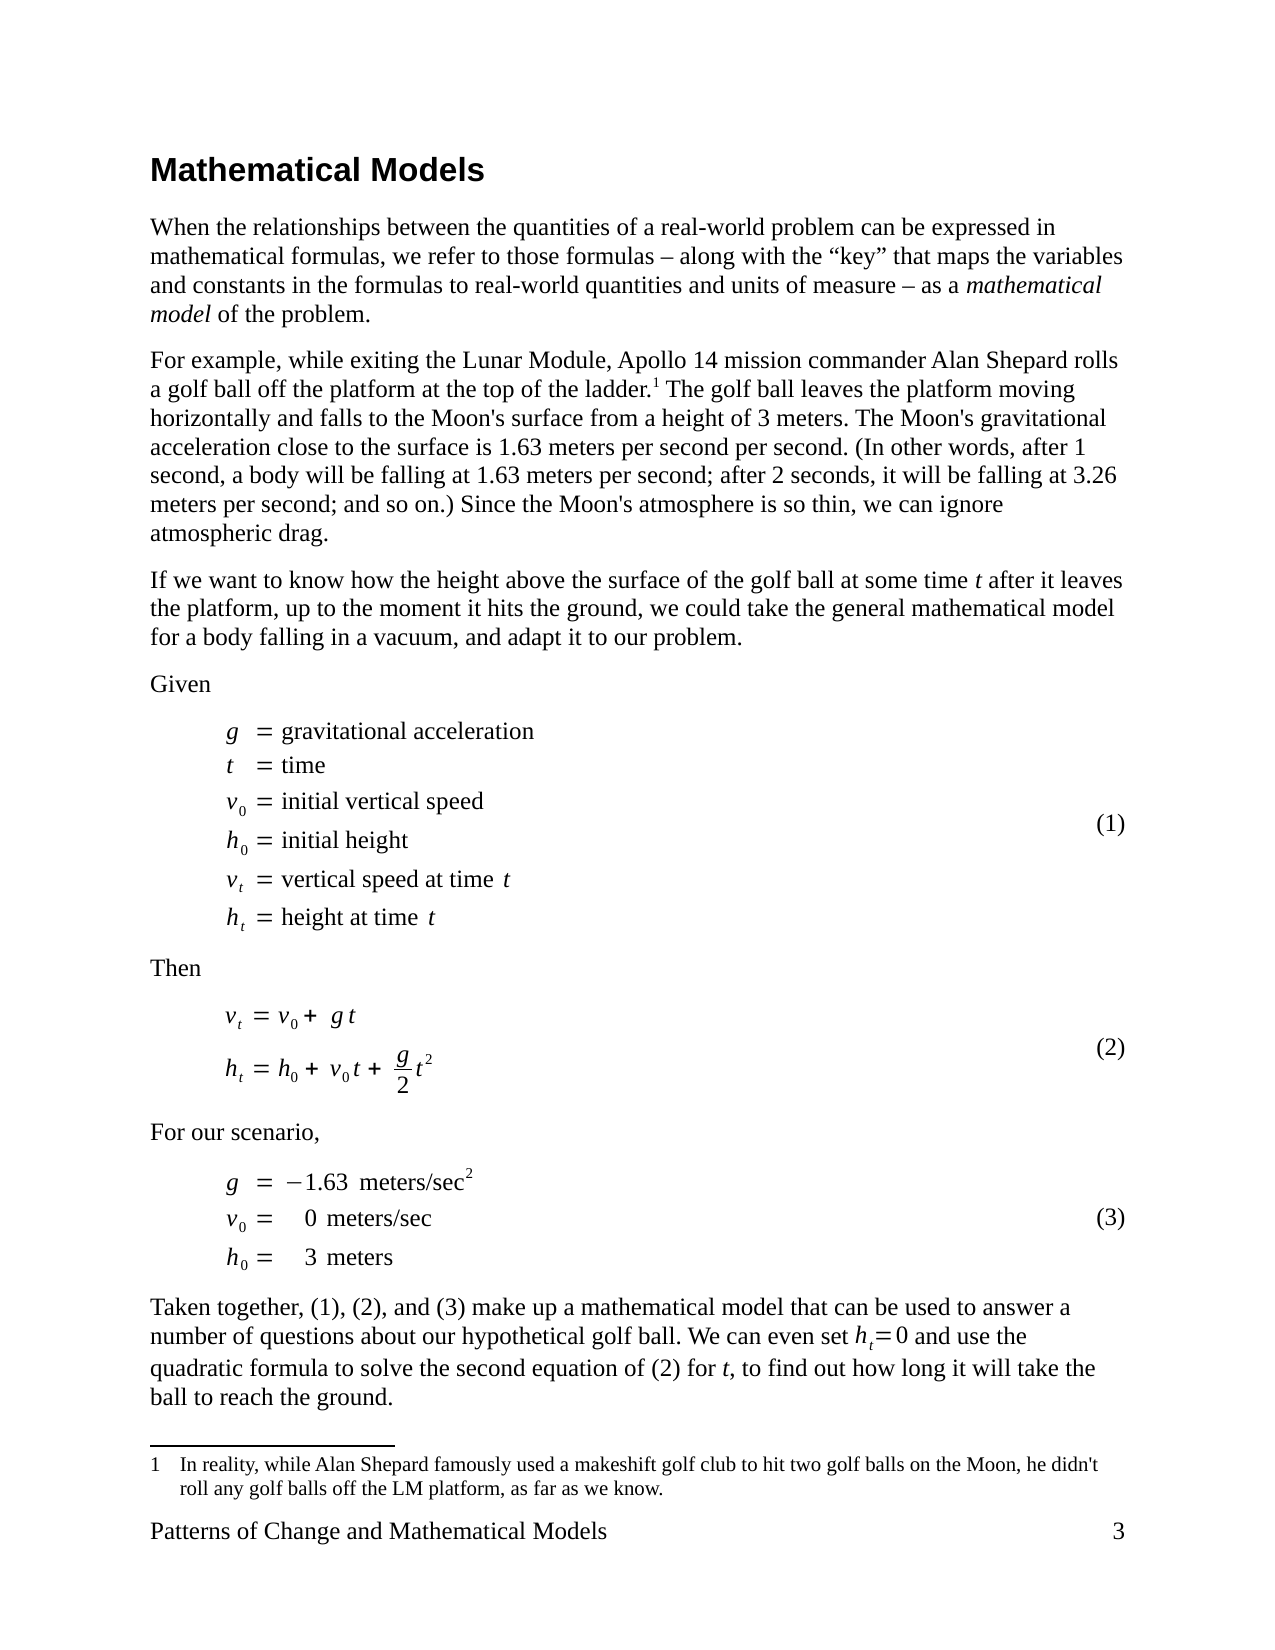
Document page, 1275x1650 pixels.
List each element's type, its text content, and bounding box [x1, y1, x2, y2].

text When the relationships between the quantities of a real-world problem can be expressed in mathematical formulas, we refer to those formulas – along with the “key” that maps the variables and constants in the formulas to real-world quantities and units of measure – as a mathematical model of the problem. [150, 212, 1125, 327]
text For our scenario, [150, 1117, 1125, 1146]
text Then [150, 953, 1125, 982]
text If we want to know how the height above the surface of the golf ball at some time t after it leaves the platform, up to the moment it hits the ground, we could take the general mathematical model for a body falling in a vacuum, and adapt it to our problem. [150, 565, 1125, 651]
table_header (1) [1017, 710, 1125, 953]
text Taken together, (1), (2), and (3) make up a mathematical model that can be used to answer a number of questions about our hypothetical golf ball. We can even set and use the quadratic formula to solve the second equation of (2) for t, to find out how long it will take the ball to reach the ground. [150, 1292, 1125, 1411]
table_header [150, 710, 1017, 953]
table_header [150, 994, 1017, 1117]
table_header (2) [1017, 994, 1125, 1117]
table_header (3) [1017, 1158, 1125, 1292]
text For example, while exiting the Lunar Module, Apollo 14 mission commander Alan Shepard rolls a golf ball off the platform at the top of the ladder. The golf ball leaves the platform moving horizontally and falls to the Moon's surface from a height of 3 meters. The Moon's gravitational acceleration close to the surface is 1.63 meters per second per second. (In other words, after 1 second, a body will be falling at 1.63 meters per second; after 2 seconds, it will be falling at 3.26 meters per second; and so on.) Since the Moon's atmosphere is so thin, we can ignore atmospheric drag. [150, 345, 1125, 547]
text Given [150, 669, 1125, 698]
subtitle Mathematical Models [150, 150, 1125, 188]
text In reality, while Alan Shepard famously used a makeshift golf club to hit two golf balls on the Moon, he didn't roll any golf balls off the LM platform, as far as we know. [150, 1452, 1125, 1500]
table_header [150, 1158, 1017, 1292]
